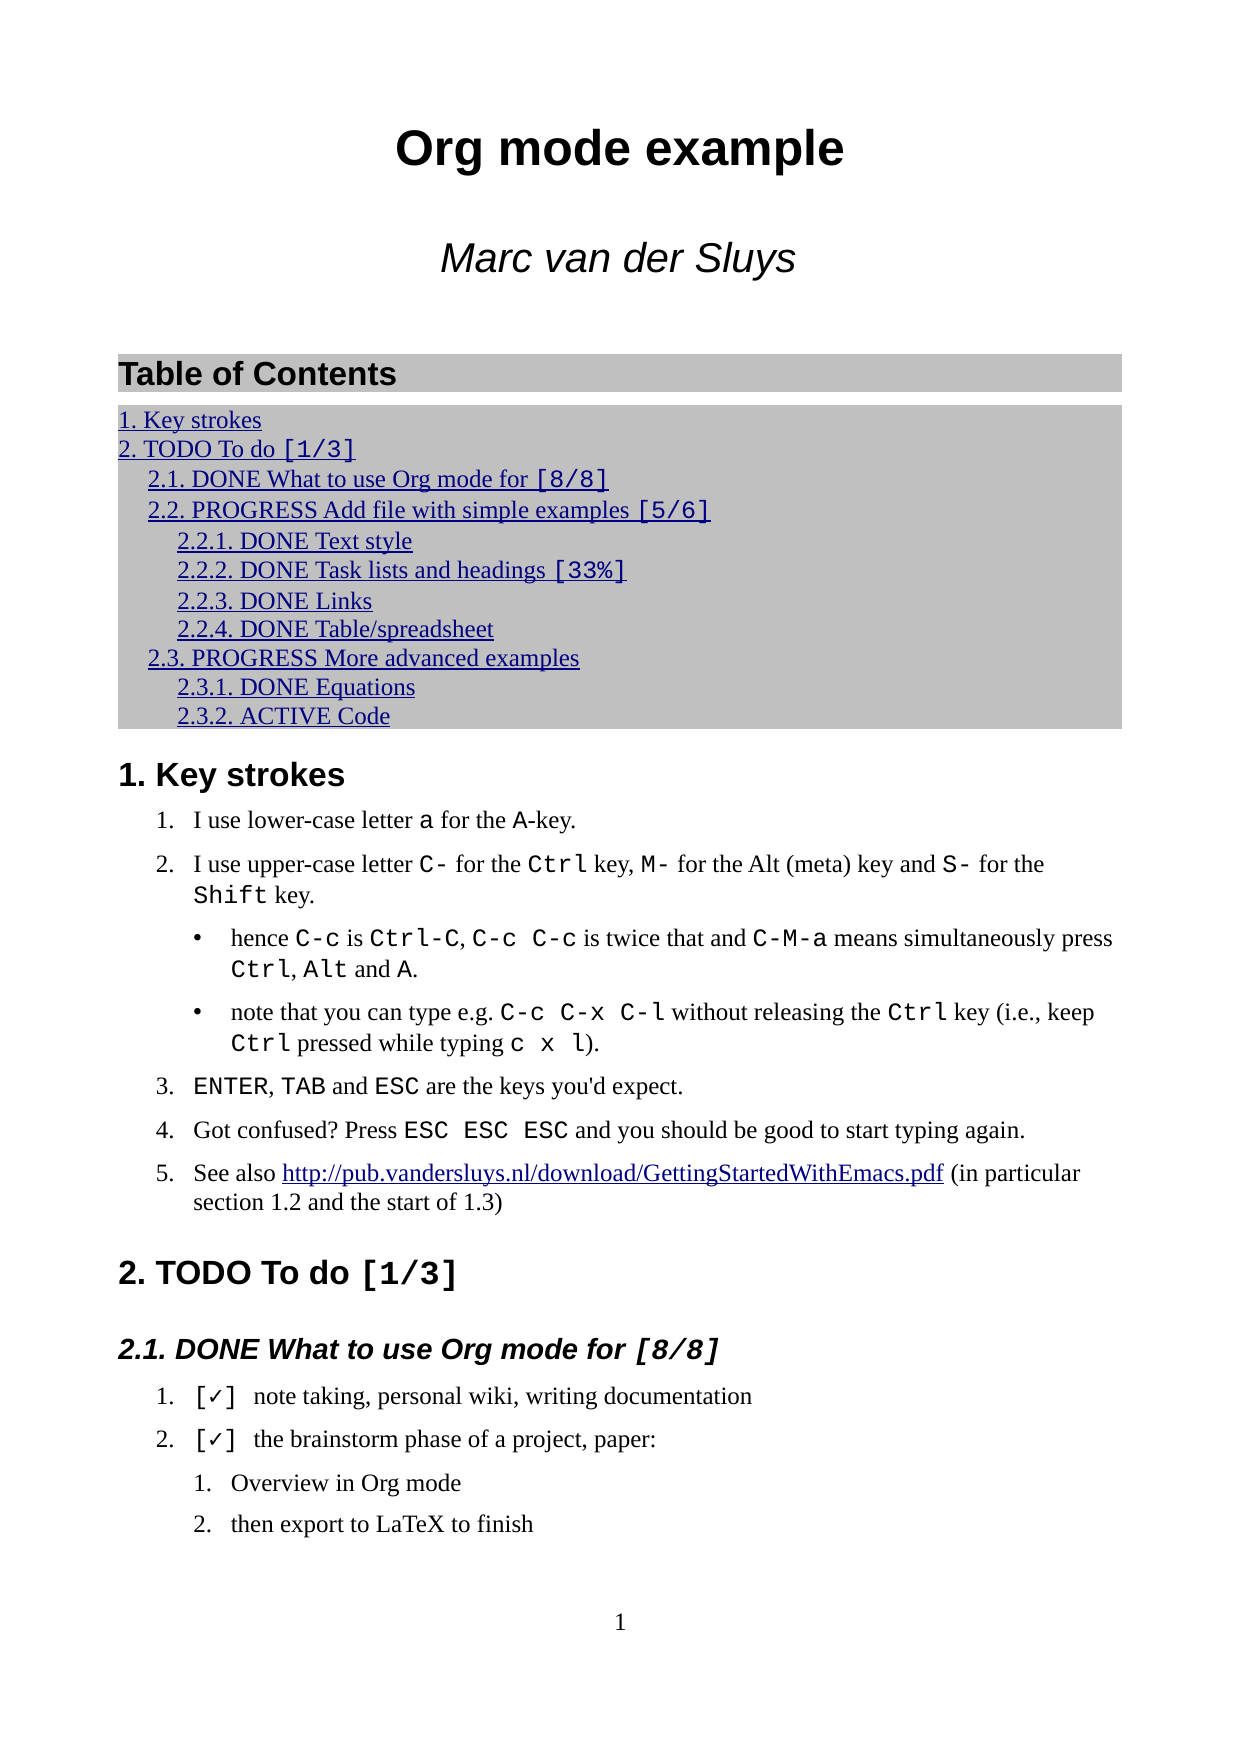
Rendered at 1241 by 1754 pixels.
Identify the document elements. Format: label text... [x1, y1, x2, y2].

subtitle Table of Contents [118, 354, 1122, 392]
subtitle DONE What to use Org mode for [8/8] [118, 1332, 1122, 1368]
list Got confused? Press ESC ESC ESC and you should be good to start typing again. [156, 1115, 1122, 1146]
title Org mode example [118, 118, 1122, 176]
subtitle Key strokes [118, 754, 1122, 793]
text 2.3.2. ACTIVE Code [177, 701, 1122, 729]
text 2.3. PROGRESS More advanced examples [148, 643, 1122, 672]
list [✓] the brainstorm phase of a project, paper: [156, 1424, 1122, 1455]
list Overview in Org mode [193, 1468, 1122, 1496]
text 2.3.1. DONE Equations [177, 672, 1122, 701]
text 2.2.4. DONE Table/spreadsheet [177, 614, 1122, 643]
list hence C-c is Ctrl-C, C-c C-c is twice that and C-M-a means simultaneously press Ctrl, Alt and A. [193, 923, 1122, 985]
text 2.2.3. DONE Links [177, 586, 1122, 614]
list note that you can type e.g. C-c C-x C-l without releasing the Ctrl key (i.e., keep Ctrl pressed while typing c x l). [193, 997, 1122, 1059]
text 2.2.2. DONE Task lists and headings [33%] [177, 555, 1122, 586]
list I use lower-case letter a for the A-key. [156, 806, 1122, 836]
list [✓] note taking, personal wiki, writing documentation [156, 1381, 1122, 1412]
text 2.1. DONE What to use Org mode for [8/8] [148, 464, 1122, 495]
text 1. Key strokes [118, 405, 1122, 434]
text 2.2.1. DONE Text style [177, 526, 1122, 555]
text 2.2. PROGRESS Add file with simple examples [5/6] [148, 495, 1122, 526]
list ENTER, TAB and ESC are the keys you'd expect. [156, 1071, 1122, 1102]
list then export to LaTeX to finish [193, 1509, 1122, 1538]
subtitle Marc van der Sluys [118, 233, 1122, 281]
list See also http://pub.vandersluys.nl/download/GettingStartedWithEmacs.pdf (in particular section 1.2 and the start of 1.3) [156, 1158, 1122, 1216]
text 2. TODO To do [1/3] [118, 434, 1122, 464]
list I use upper-case letter C- for the Ctrl key, M- for the Alt (meta) key and S- for the Shift key. [156, 849, 1122, 911]
subtitle TODO To do [1/3] [118, 1253, 1122, 1295]
